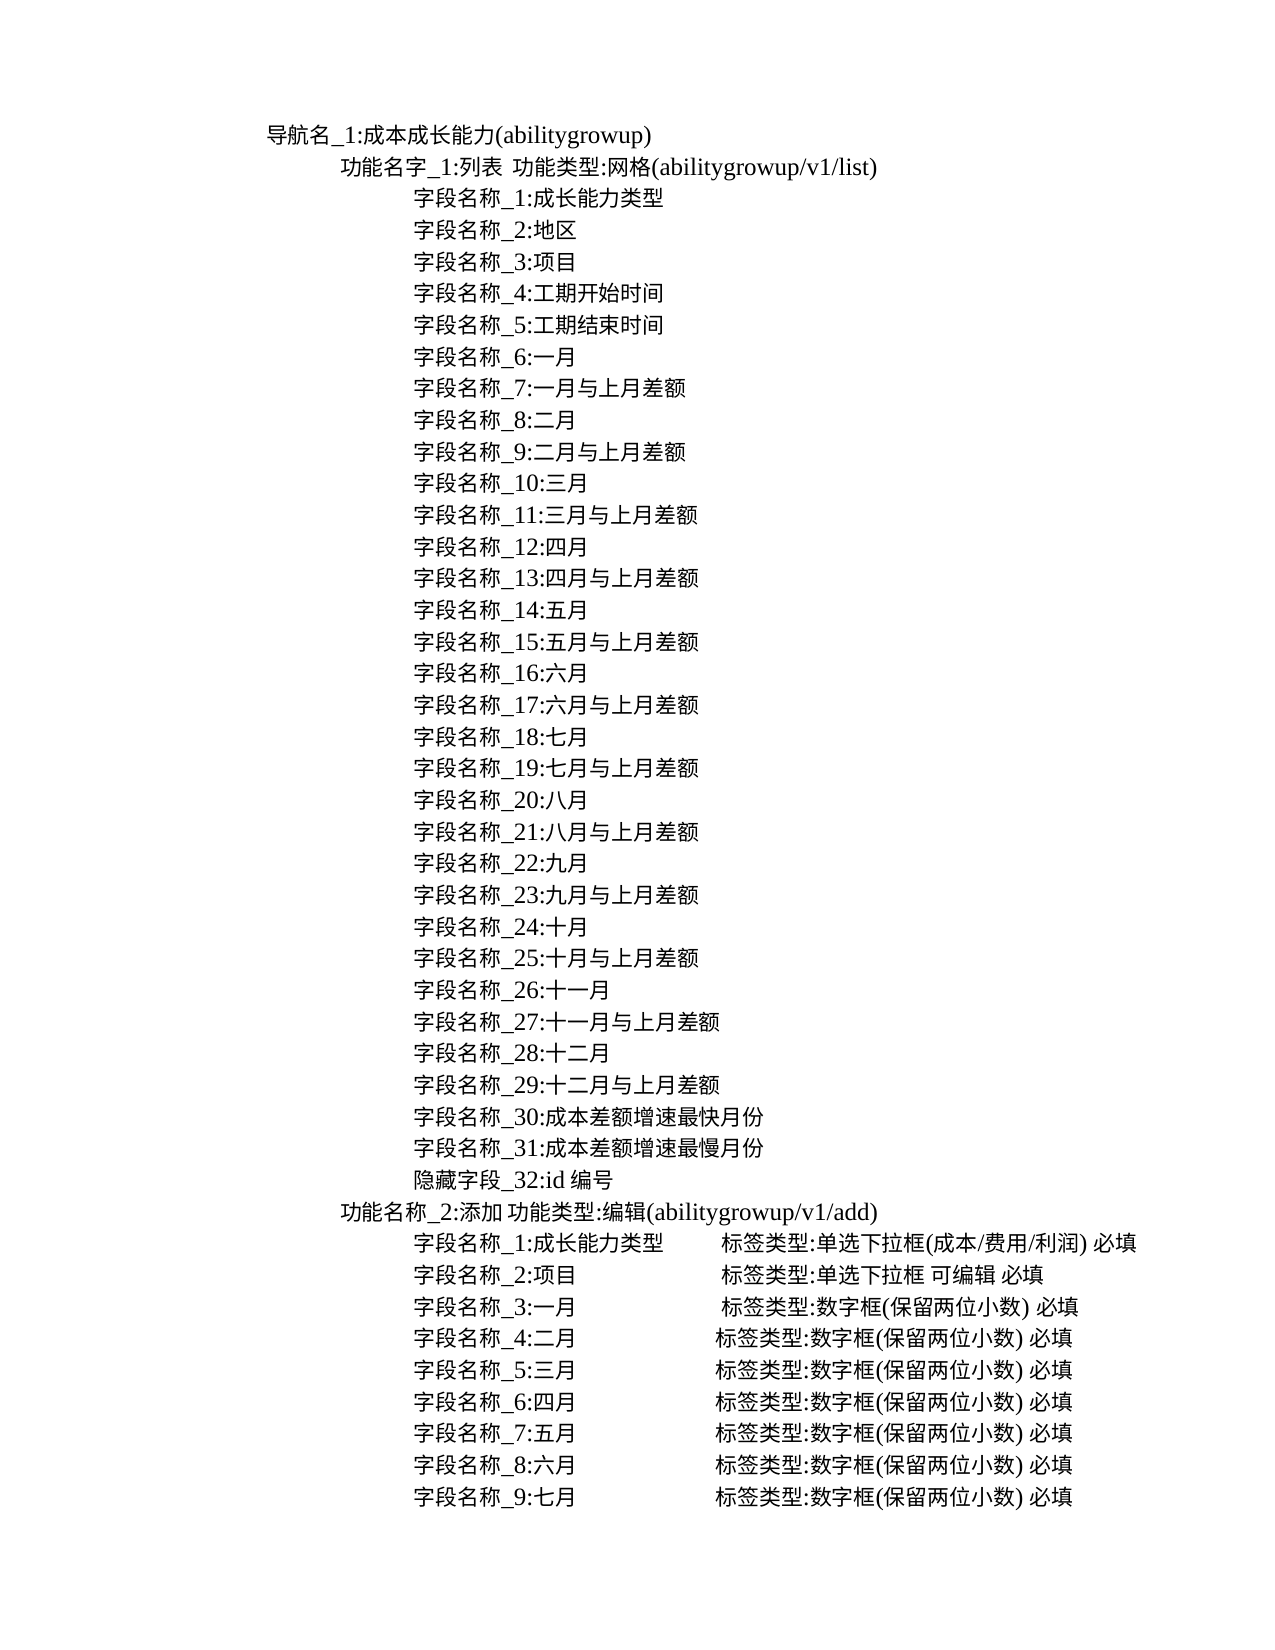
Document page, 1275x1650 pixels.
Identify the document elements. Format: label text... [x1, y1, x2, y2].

text 字段名称_6:一月 [118, 340, 1157, 371]
text 字段名称_30:成本差额增速最快月份 [118, 1100, 1157, 1131]
text 字段名称_3:一月 标签类型:数字框(保留两位小数) 必填 [118, 1290, 1157, 1321]
text 字段名称_27:十一月与上月差额 [118, 1005, 1157, 1036]
text 字段名称_24:十月 [118, 910, 1157, 941]
text 字段名称_31:成本差额增速最慢月份 [118, 1131, 1157, 1163]
text 字段名称_9:七月 标签类型:数字框(保留两位小数) 必填 [118, 1480, 1157, 1511]
text 导航名_1:成本成长能力(abilitygrowup) [118, 118, 1157, 150]
text 字段名称_8:六月 标签类型:数字框(保留两位小数) 必填 [118, 1448, 1157, 1480]
text 字段名称_5:三月 标签类型:数字框(保留两位小数) 必填 [118, 1353, 1157, 1385]
text 字段名称_3:项目 [118, 245, 1157, 276]
text 字段名称_1:成长能力类型 标签类型:单选下拉框(成本/费用/利润) 必填 [118, 1226, 1157, 1258]
text 字段名称_10:三月 [118, 466, 1157, 498]
text 字段名称_29:十二月与上月差额 [118, 1068, 1157, 1100]
text 字段名称_15:五月与上月差额 [118, 625, 1157, 656]
text 功能名称_2:添加 功能类型:编辑(abilitygrowup/v1/add) [118, 1195, 1157, 1226]
text 字段名称_5:工期结束时间 [118, 308, 1157, 340]
text 字段名称_2:项目 标签类型:单选下拉框 可编辑 必填 [118, 1258, 1157, 1290]
text 字段名称_13:四月与上月差额 [118, 561, 1157, 593]
text 字段名称_12:四月 [118, 530, 1157, 561]
text 字段名称_4:工期开始时间 [118, 276, 1157, 308]
text 字段名称_22:九月 [118, 846, 1157, 878]
text 字段名称_20:八月 [118, 783, 1157, 815]
text 字段名称_21:八月与上月差额 [118, 815, 1157, 846]
text 字段名称_2:地区 [118, 213, 1157, 245]
text 字段名称_25:十月与上月差额 [118, 941, 1157, 973]
text 字段名称_19:七月与上月差额 [118, 751, 1157, 783]
text 字段名称_8:二月 [118, 403, 1157, 435]
text 字段名称_7:五月 标签类型:数字框(保留两位小数) 必填 [118, 1416, 1157, 1448]
text 字段名称_23:九月与上月差额 [118, 878, 1157, 910]
text 字段名称_26:十一月 [118, 973, 1157, 1005]
text 功能名字_1:列表 功能类型:网格(abilitygrowup/v1/list) [118, 150, 1157, 181]
text 字段名称_17:六月与上月差额 [118, 688, 1157, 720]
text 字段名称_11:三月与上月差额 [118, 498, 1157, 530]
text 字段名称_18:七月 [118, 720, 1157, 751]
text 字段名称_4:二月 标签类型:数字框(保留两位小数) 必填 [118, 1321, 1157, 1353]
text 字段名称_28:十二月 [118, 1036, 1157, 1068]
text 字段名称_9:二月与上月差额 [118, 435, 1157, 466]
text 字段名称_1:成长能力类型 [118, 181, 1157, 213]
text 字段名称_6:四月 标签类型:数字框(保留两位小数) 必填 [118, 1385, 1157, 1416]
text 隐藏字段_32:id编号 [118, 1163, 1157, 1195]
text 字段名称_16:六月 [118, 656, 1157, 688]
text 字段名称_7:一月与上月差额 [118, 371, 1157, 403]
text 字段名称_14:五月 [118, 593, 1157, 625]
